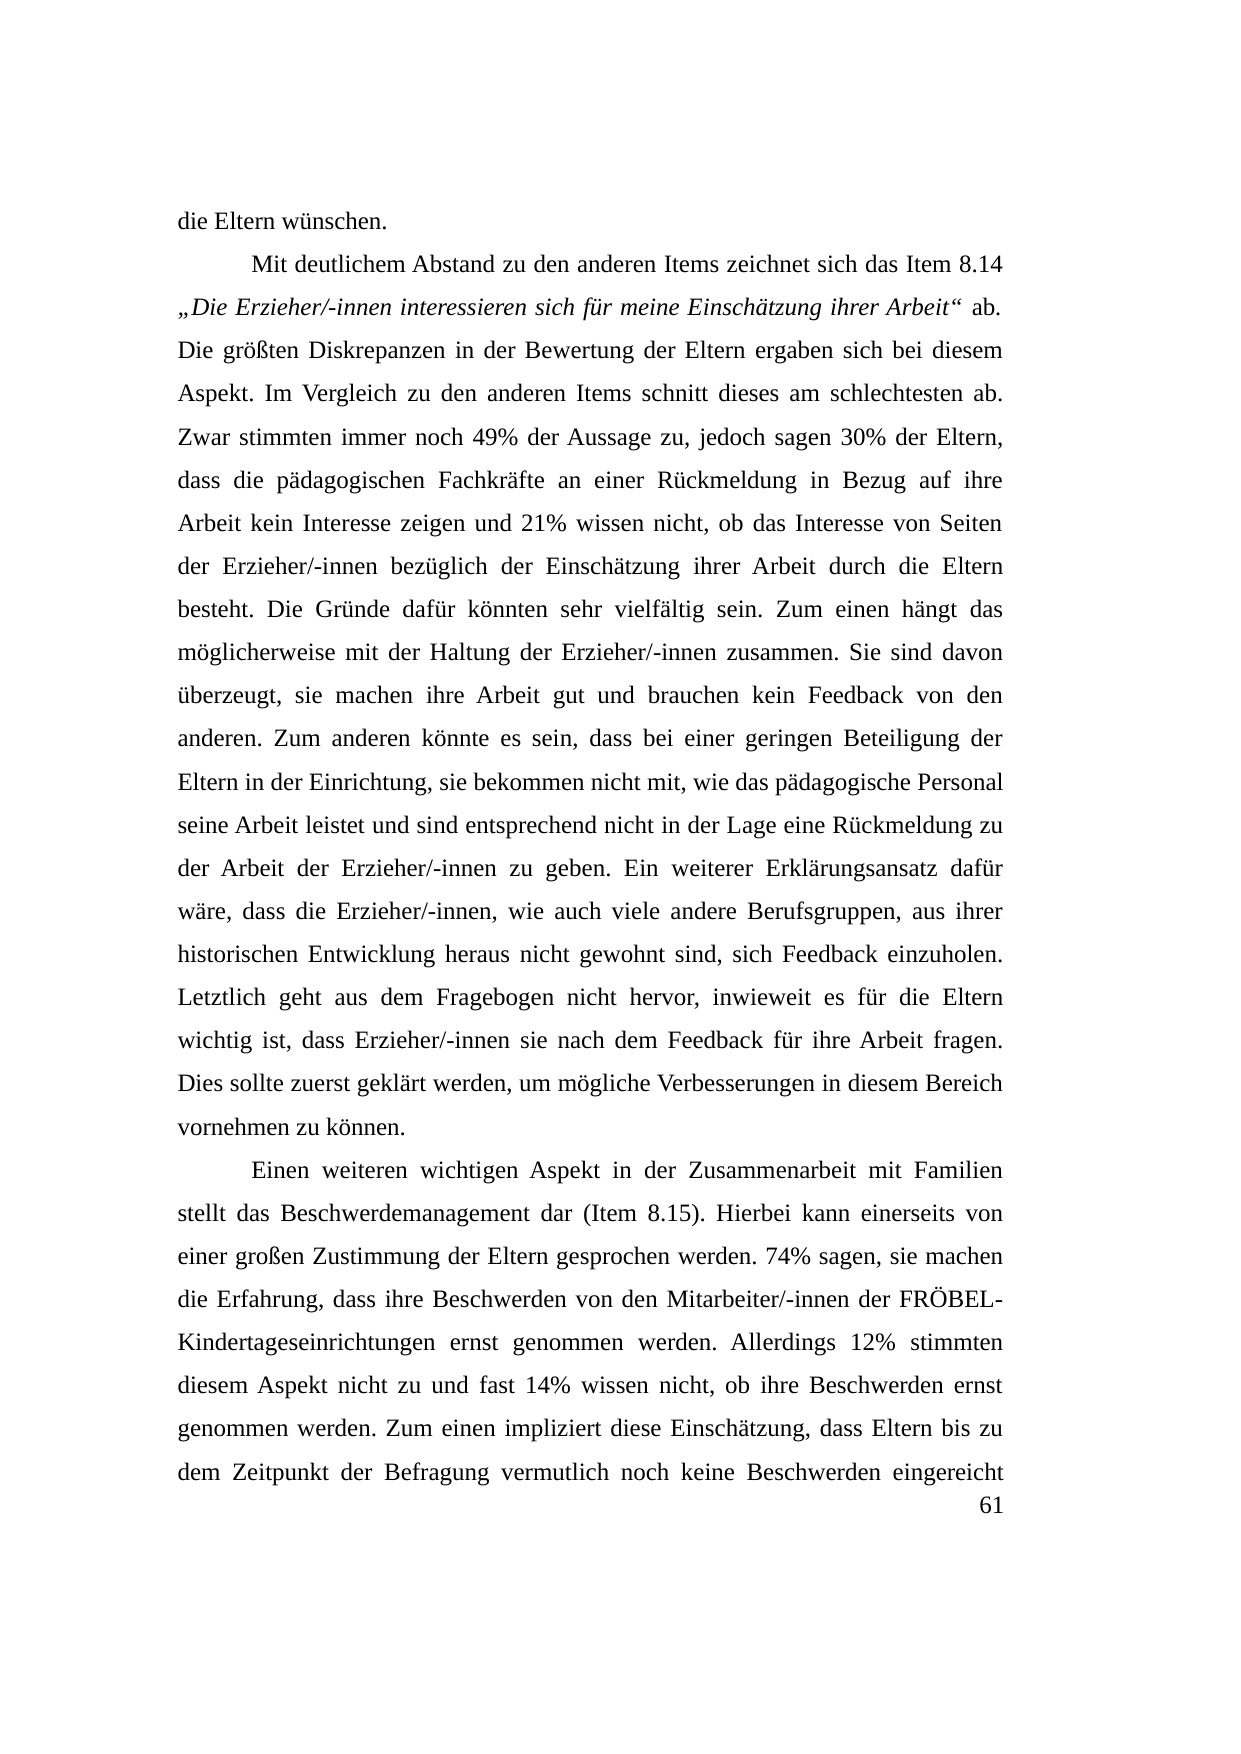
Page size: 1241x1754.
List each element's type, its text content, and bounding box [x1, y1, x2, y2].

text Mit deutlichem Abstand zu den anderen Items zeichnet sich das Item 8.14 „Die Erzieher/-innen interessieren sich für meine Einschätzung ihrer Arbeit“ ab. Die größten Diskrepanzen in der Bewertung der Eltern ergaben sich bei diesem Aspekt. Im Vergleich zu den anderen Items schnitt dieses am schlechtesten ab. Zwar stimmten immer noch 49% der Aussage zu, jedoch sagen 30% der Eltern, dass die pädagogischen Fachkräfte an einer Rückmeldung in Bezug auf ihre Arbeit kein Interesse zeigen und 21% wissen nicht, ob das Interesse von Seiten der Erzieher/-innen bezüglich der Einschätzung ihrer Arbeit durch die Eltern besteht. Die Gründe dafür könnten sehr vielfältig sein. Zum einen hängt das möglicherweise mit der Haltung der Erzieher/-innen zusammen. Sie sind davon überzeugt, sie machen ihre Arbeit gut und brauchen kein Feedback von den anderen. Zum anderen könnte es sein, dass bei einer geringen Beteiligung der Eltern in der Einrichtung, sie bekommen nicht mit, wie das pädagogische Personal seine Arbeit leistet und sind entsprechend nicht in der Lage eine Rückmeldung zu der Arbeit der Erzieher/-innen zu geben. Ein weiterer Erklärungsansatz dafür wäre, dass die Erzieher/-innen, wie auch viele andere Berufsgruppen, aus ihrer historischen Entwicklung heraus nicht gewohnt sind, sich Feedback einzuholen. Letztlich geht aus dem Fragebogen nicht hervor, inwieweit es für die Eltern wichtig ist, dass Erzieher/-innen sie nach dem Feedback für ihre Arbeit fragen. Dies sollte zuerst geklärt werden, um mögliche Verbesserungen in diesem Bereich vornehmen zu können. [177, 249, 1004, 1140]
text Einen weiteren wichtigen Aspekt in der Zusammenarbeit mit Familien stellt das Beschwerdemanagement dar (Item 8.15). Hierbei kann einerseits von einer großen Zustimmung der Eltern gesprochen werden. 74% sagen, sie machen die Erfahrung, dass ihre Beschwerden von den Mitarbeiter/-innen der FRÖBEL-Kindertageseinrichtungen ernst genommen werden. Allerdings 12% stimmten diesem Aspekt nicht zu und fast 14% wissen nicht, ob ihre Beschwerden ernst genommen werden. Zum einen impliziert diese Einschätzung, dass Eltern bis zu dem Zeitpunkt der Befragung vermutlich noch keine Beschwerden eingereicht [177, 1155, 1004, 1485]
text die Eltern wünschen. [177, 206, 1004, 235]
